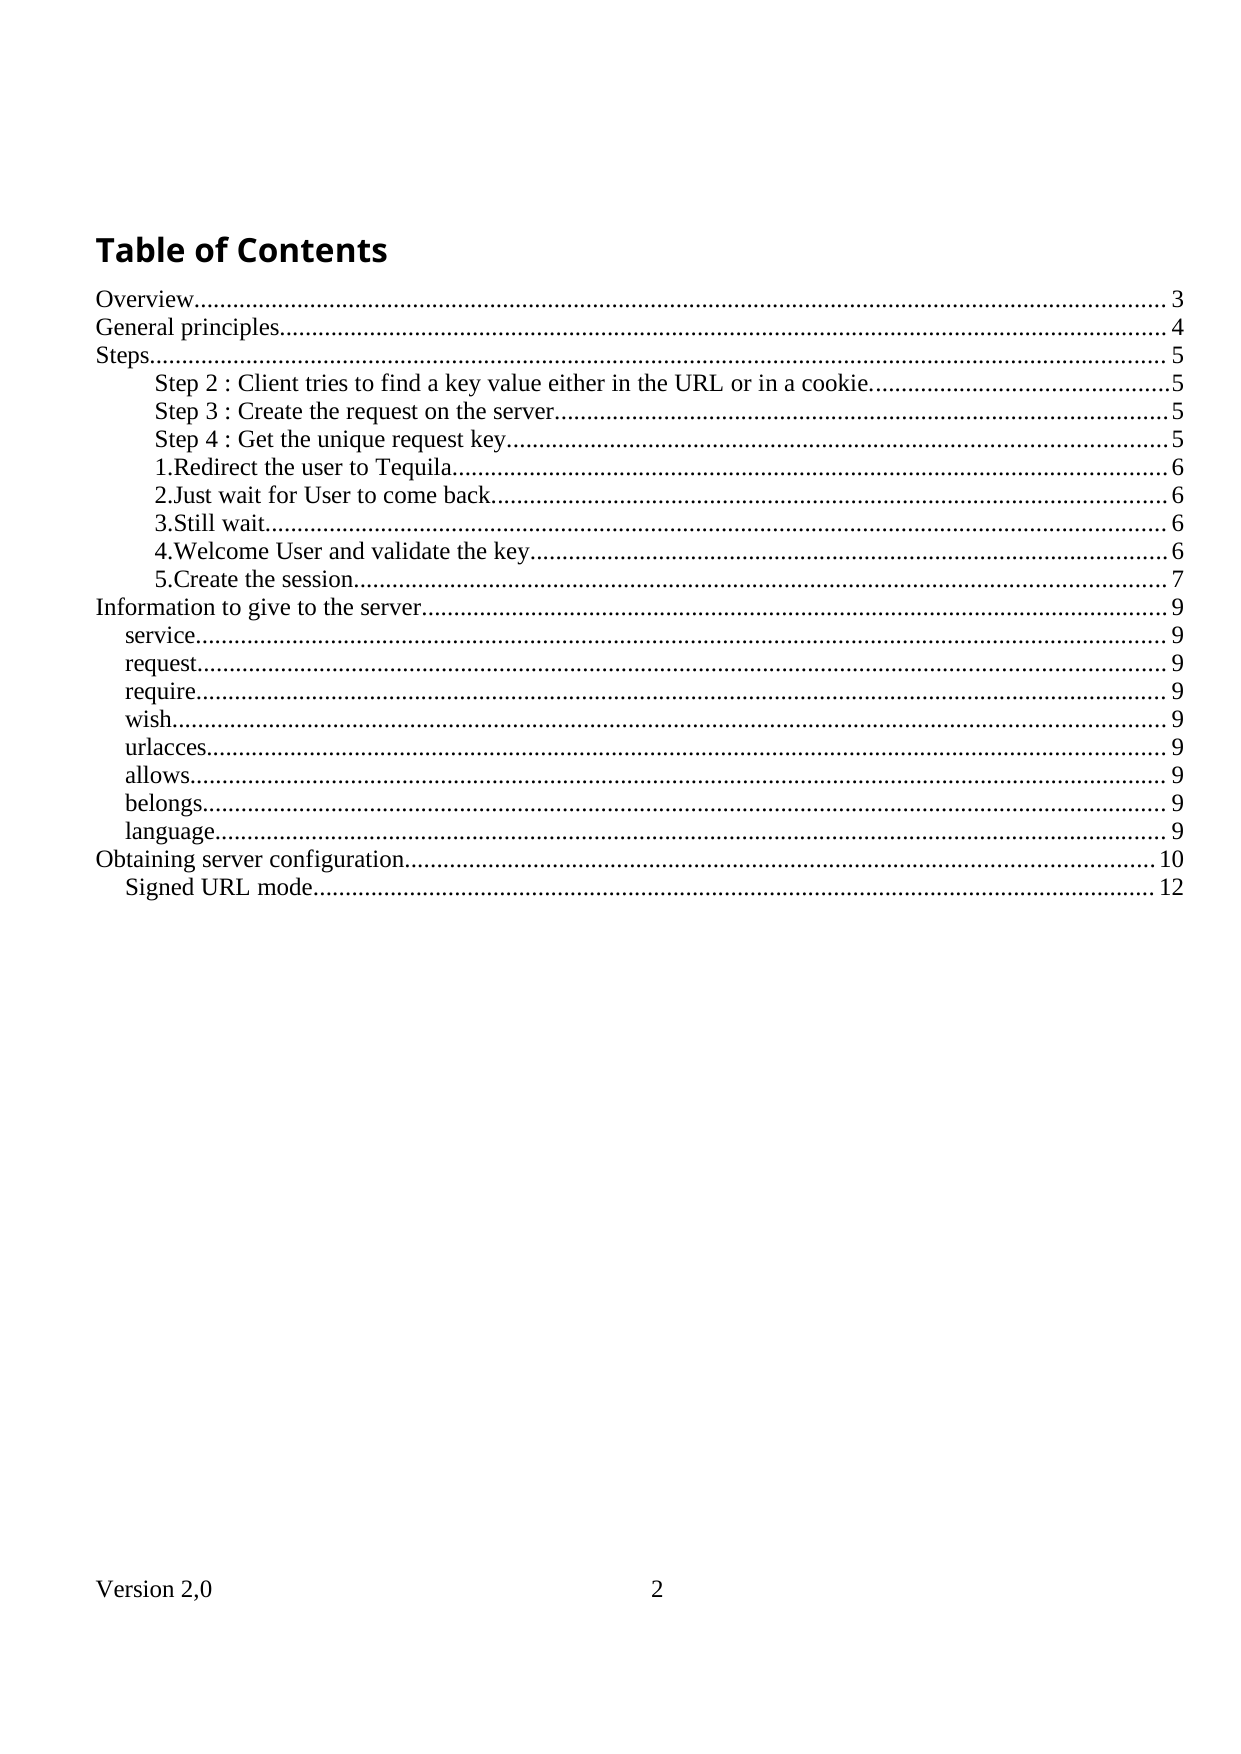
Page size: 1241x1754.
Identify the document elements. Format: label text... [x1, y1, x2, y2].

text require 9 [125, 677, 1184, 705]
text Overview 3 [95, 284, 1184, 313]
subtitle Table of Contents [95, 226, 1184, 272]
text service 9 [125, 621, 1184, 649]
text urlacces 9 [125, 733, 1184, 761]
text request 9 [125, 649, 1184, 677]
text Step 4 : Get the unique request key. 5 [154, 425, 1184, 453]
text belongs 9 [125, 789, 1184, 817]
text 1.Redirect the user to Tequila. 6 [154, 453, 1184, 481]
text Step 3 : Create the request on the server. 5 [154, 397, 1184, 425]
text 3.Still wait. 6 [154, 509, 1184, 537]
text 2.Just wait for User to come back. 6 [154, 481, 1184, 509]
text Step 2 : Client tries to find a key value either in the URL or in a cookie. 5 [154, 369, 1184, 397]
text 5.Create the session. 7 [154, 565, 1184, 593]
text Steps 5 [95, 341, 1184, 369]
text General principles 4 [95, 313, 1184, 341]
text 4.Welcome User and validate the key. 6 [154, 537, 1184, 565]
text Information to give to the server 9 [95, 593, 1184, 621]
text Signed URL mode. 12 [125, 873, 1184, 901]
text wish 9 [125, 705, 1184, 733]
text Obtaining server configuration 10 [95, 845, 1184, 873]
text allows 9 [125, 761, 1184, 789]
text language 9 [125, 817, 1184, 845]
